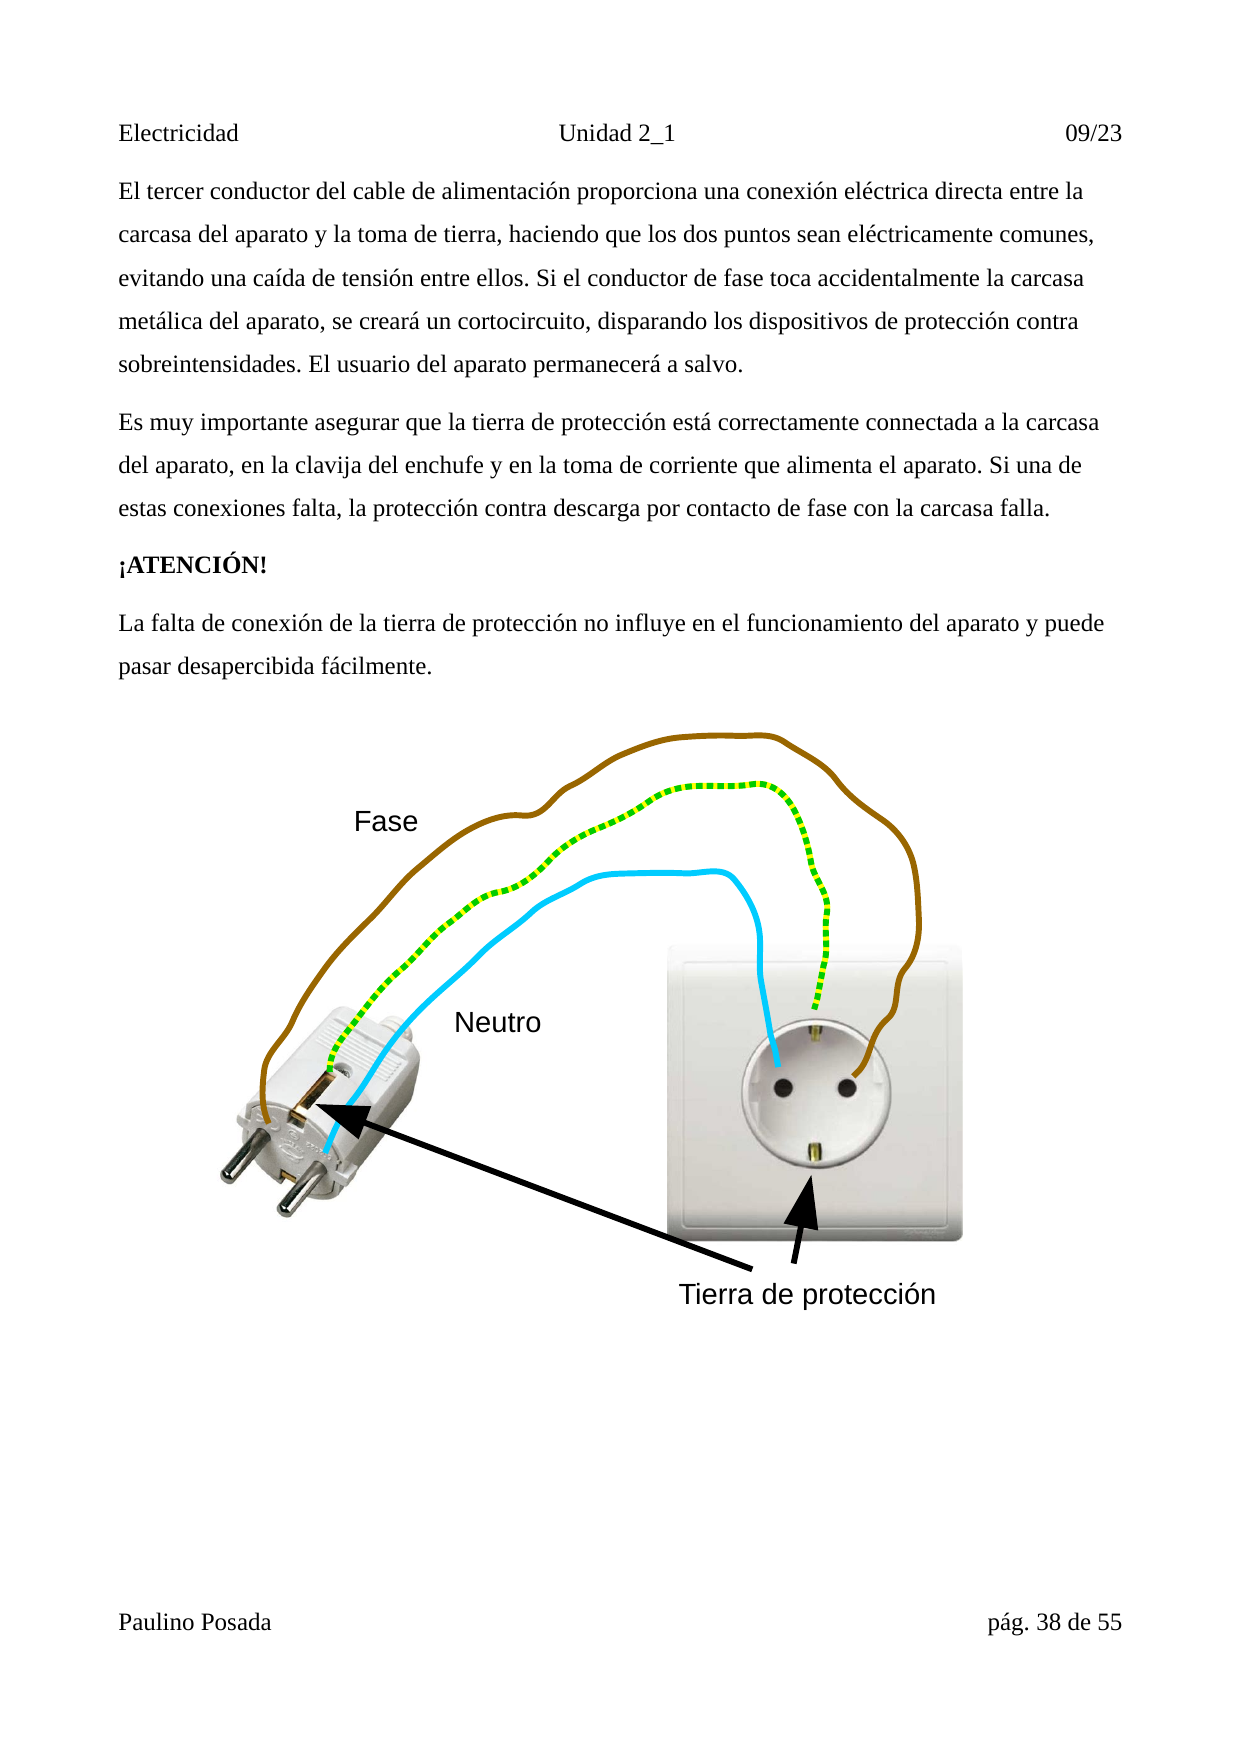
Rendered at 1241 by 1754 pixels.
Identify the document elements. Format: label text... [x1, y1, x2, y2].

picture [355, 967, 473, 1160]
picture [667, 940, 963, 1246]
picture [667, 1241, 679, 1246]
text El tercer conductor del cable de alimentación proporciona una conexión eléctrica directa entre la carcasa del aparato y la toma de tierra, haciendo que los dos puntos sean eléctricamente comunes, evitando una caída de tensión entre ellos. Si el conductor de fase toca accidentalmente la carcasa metálica del aparato, se creará un cortocircuito, disparando los dispositivos de protección contra sobreintensidades. El usuario del aparato permanecerá a salvo. [118, 176, 1122, 378]
text Es muy importante asegurar que la tierra de protección está correctamente connectada a la carcasa del aparato, en la clavija del enchufe y en la toma de corriente que alimenta el aparato. Si una de estas conexiones falta, la protección contra descarga por contacto de fase con la carcasa falla. [118, 407, 1122, 522]
picture [177, 951, 473, 1248]
text ¡ATENCIÓN! [118, 551, 1122, 579]
text La falta de conexión de la tierra de protección no influye en el funcionamiento del aparato y puede pasar desapercibida fácilmente. [118, 608, 1122, 680]
